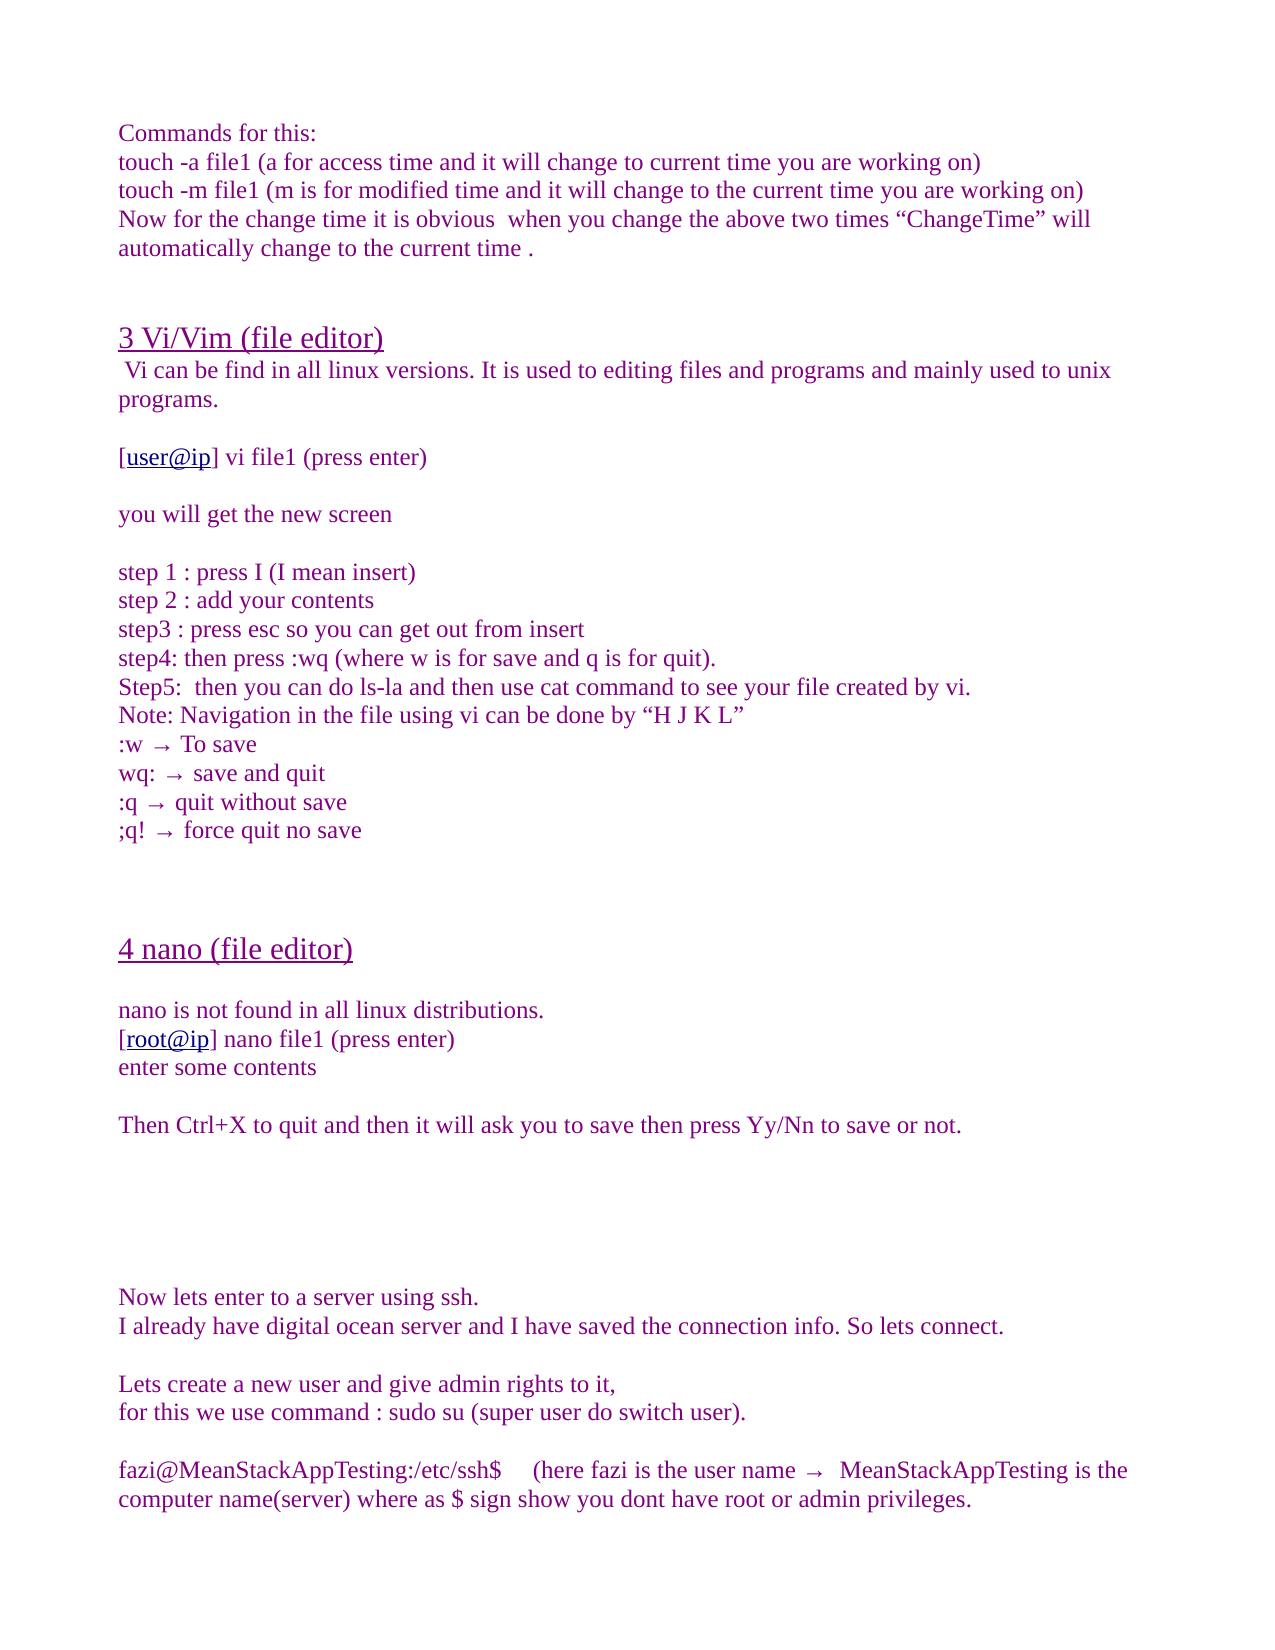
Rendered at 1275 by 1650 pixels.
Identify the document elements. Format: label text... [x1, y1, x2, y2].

text touch -a file1 (a for access time and it will change to current time you are working on) [118, 147, 1157, 176]
text step 2 : add your contents [118, 585, 1157, 614]
text Step5: then you can do ls-la and then use cat command to see your file created by vi. [118, 672, 1157, 700]
text fazi@MeanStackAppTesting:/etc/ssh$ (here fazi is the user name → MeanStackAppTesting is the computer name(server) where as $ sign show you dont have root or admin privileges. [118, 1455, 1157, 1512]
text 3 Vi/Vim (file editor) [118, 319, 1157, 355]
text Then Ctrl+X to quit and then it will ask you to save then press Yy/Nn to save or not. [118, 1110, 1157, 1139]
text Vi can be find in all linux versions. It is used to editing files and programs and mainly used to unix programs. [118, 355, 1157, 413]
text :q → quit without save [118, 787, 1157, 815]
text for this we use command : sudo su (super user do switch user). [118, 1397, 1157, 1426]
text enter some contents [118, 1052, 1157, 1081]
text Note: Navigation in the file using vi can be done by “H J K L” [118, 700, 1157, 729]
text wq: → save and quit [118, 758, 1157, 787]
text step 1 : press I (I mean insert) [118, 557, 1157, 585]
text step4: then press :wq (where w is for save and q is for quit). [118, 643, 1157, 672]
text I already have digital ocean server and I have saved the connection info. So lets connect. [118, 1311, 1157, 1340]
text you will get the new screen [118, 499, 1157, 528]
text Lets create a new user and give admin rights to it, [118, 1369, 1157, 1397]
text ;q! → force quit no save [118, 815, 1157, 844]
text Now for the change time it is obvious when you change the above two times “ChangeTime” will automatically change to the current time . [118, 204, 1157, 262]
text [user@ip] vi file1 (press enter) [118, 442, 1157, 470]
text :w → To save [118, 729, 1157, 758]
text 4 nano (file editor) [118, 930, 1157, 966]
text touch -m file1 (m is for modified time and it will change to the current time you are working on) [118, 176, 1157, 204]
text [root@ip] nano file1 (press enter) [118, 1024, 1157, 1052]
text step3 : press esc so you can get out from insert [118, 614, 1157, 643]
text Now lets enter to a server using ssh. [118, 1282, 1157, 1311]
text Commands for this: [118, 118, 1157, 147]
text nano is not found in all linux distributions. [118, 995, 1157, 1024]
